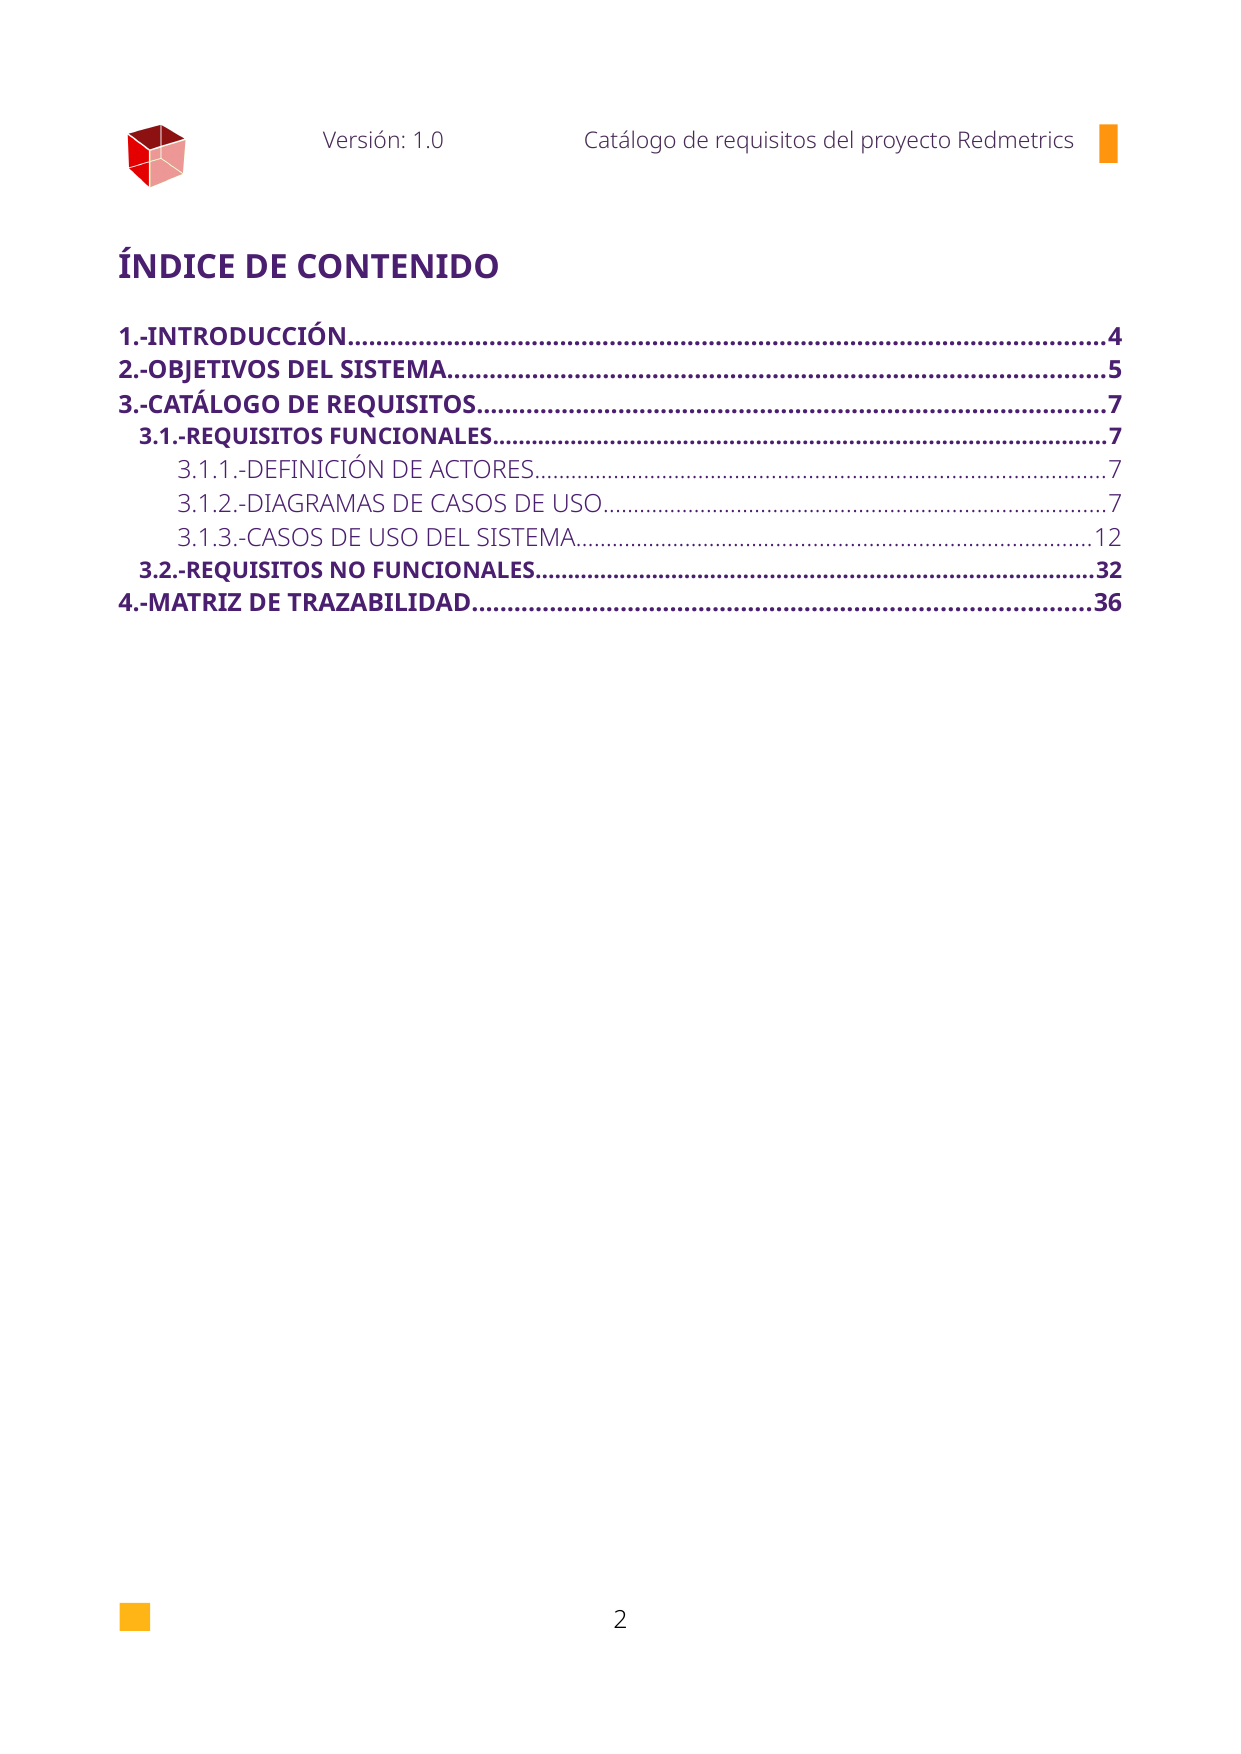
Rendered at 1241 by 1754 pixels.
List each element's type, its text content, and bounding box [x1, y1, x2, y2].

text 3.-Catálogo de requisitos 7 [118, 386, 1122, 420]
text 2.-Objetivos del sistema 5 [118, 352, 1122, 386]
text 3.1.1.-Definición de actores 7 [177, 452, 1122, 486]
picture [123, 123, 189, 189]
text 3.1.-Requisitos funcionales 7 [139, 420, 1122, 452]
text 4.-Matriz de trazabilidad 36 [118, 585, 1122, 619]
text 3.1.2.-Diagramas de casos de uso 7 [177, 486, 1122, 520]
text 3.2.-Requisitos no funcionales 32 [139, 554, 1122, 585]
text 1.-Introducción 4 [118, 318, 1122, 352]
text 3.1.3.-Casos de uso del sistema 12 [177, 520, 1122, 554]
subtitle Índice de contenido [118, 243, 1122, 288]
